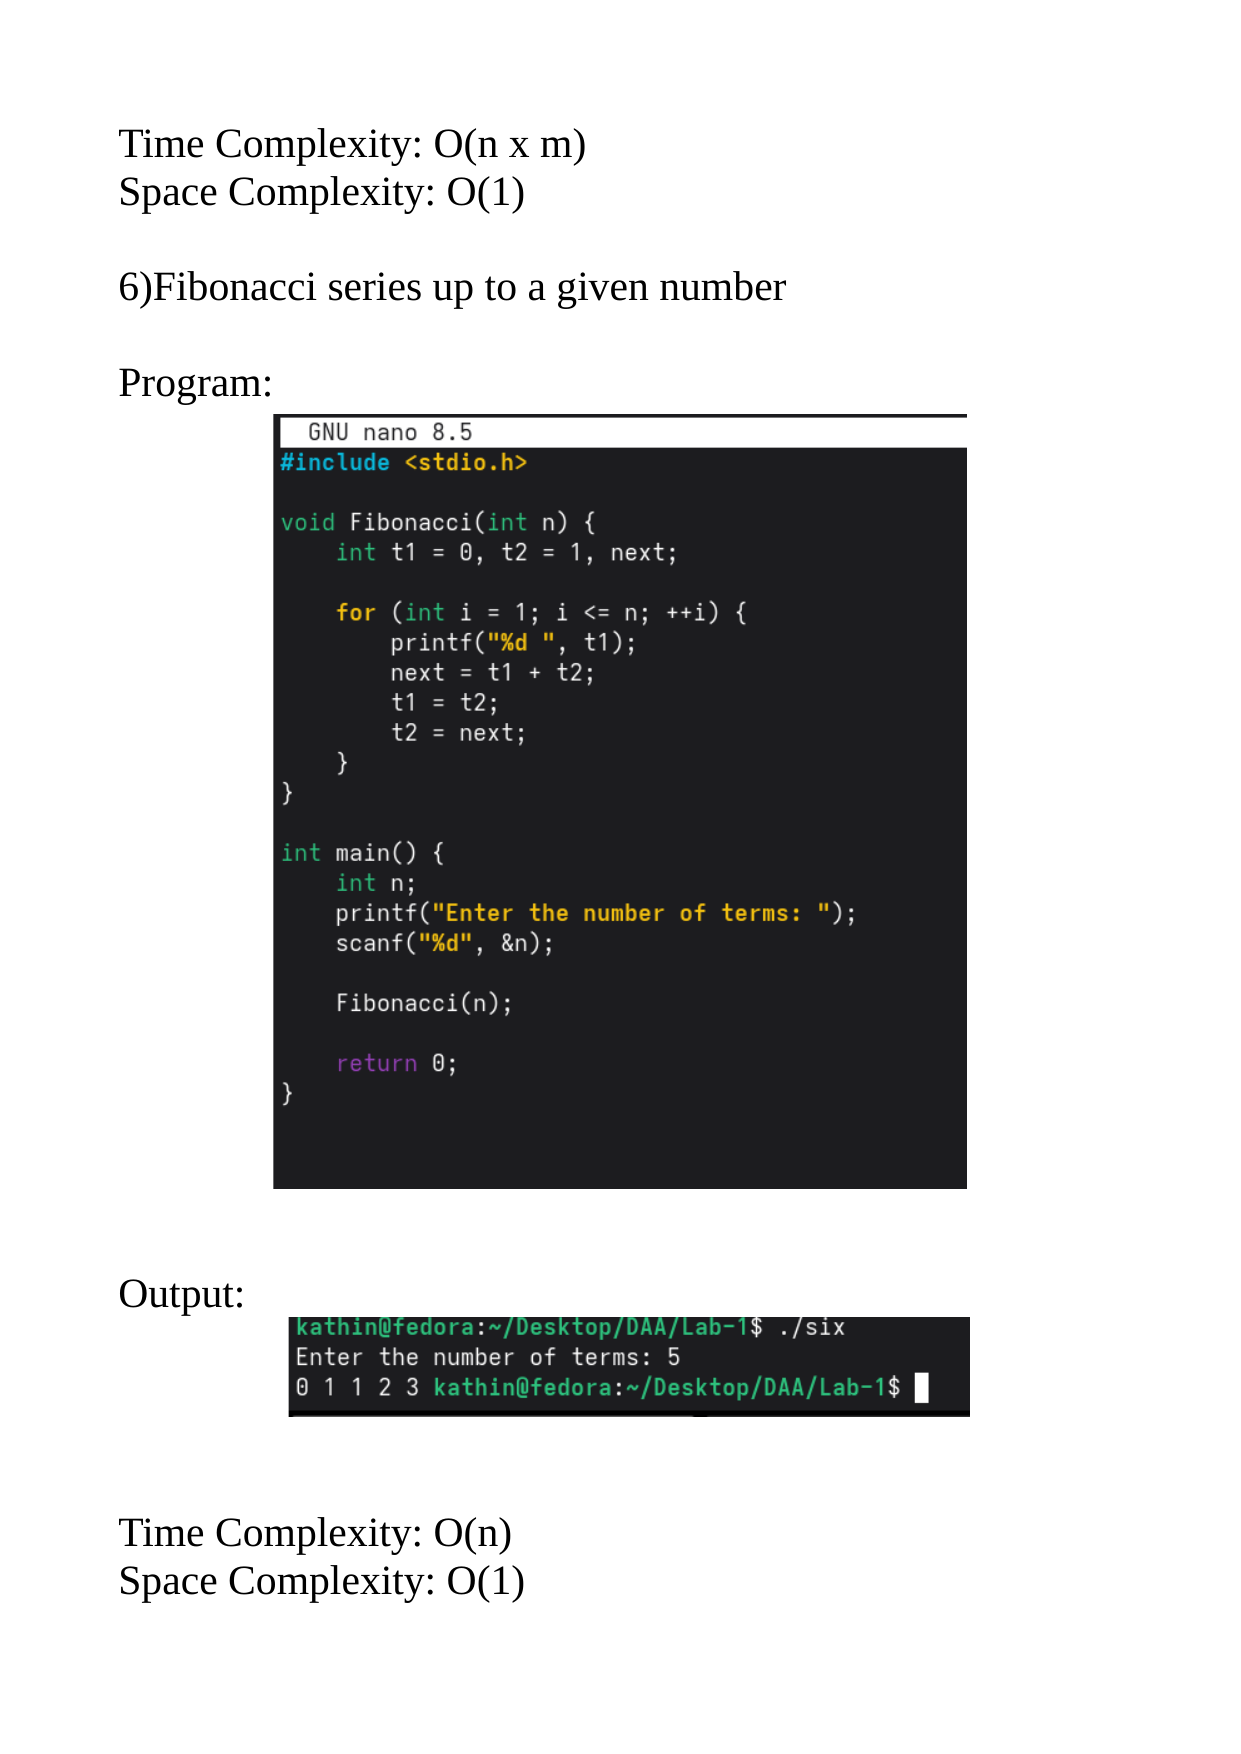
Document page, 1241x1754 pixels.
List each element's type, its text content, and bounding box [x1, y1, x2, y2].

text Space Complexity: O(1) [118, 166, 1122, 214]
picture [273, 414, 967, 1189]
text 6)Fibonacci series up to a given number [118, 262, 1122, 310]
text Space Complexity: O(1) [118, 1556, 1122, 1603]
text Time Complexity: O(n x m) [118, 118, 1122, 166]
text Time Complexity: O(n) [118, 1508, 1122, 1556]
text Program: [118, 358, 1122, 406]
picture [288, 1317, 970, 1417]
text Output: [118, 1268, 1122, 1316]
